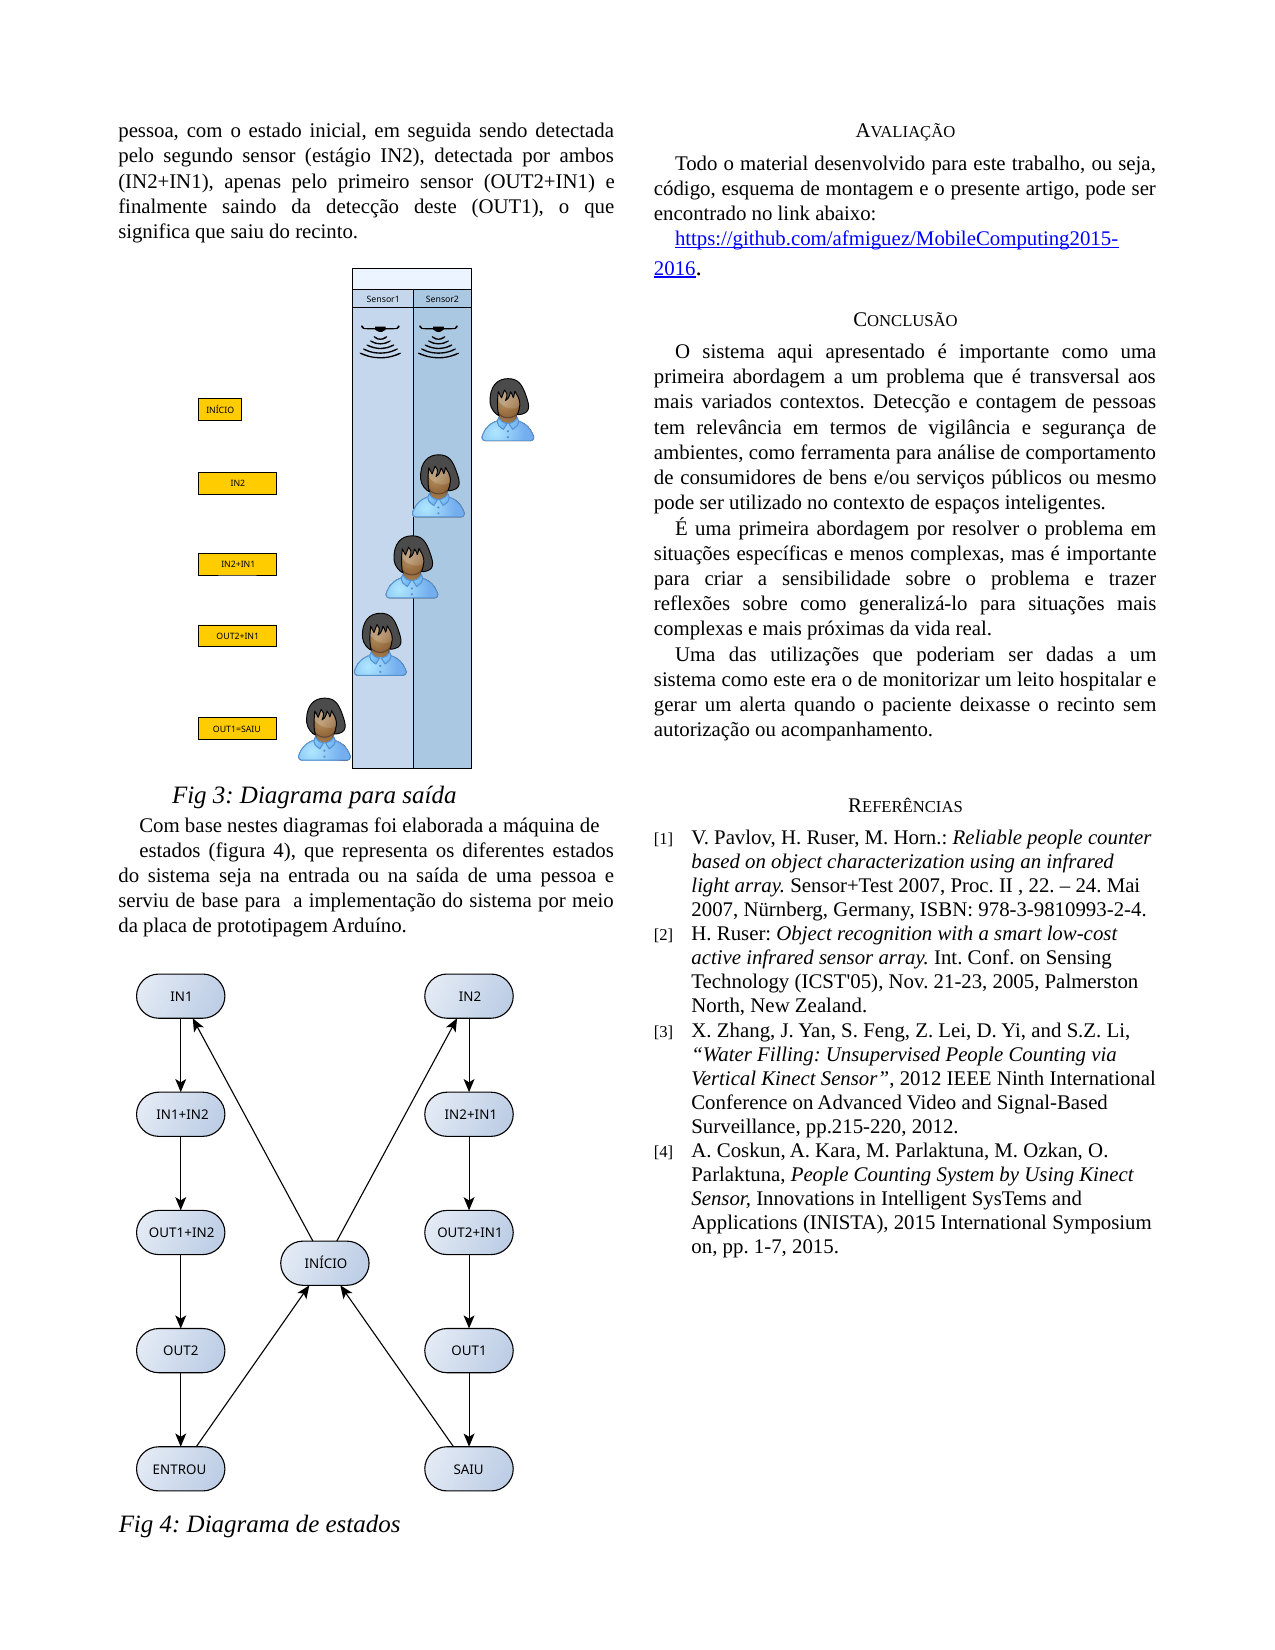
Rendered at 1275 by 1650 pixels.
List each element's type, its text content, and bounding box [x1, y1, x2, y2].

text Uma das utilizações que poderiam ser dadas a um sistema como este era o de monitorizar um leito hospitalar e gerar um alerta quando o paciente deixasse o recinto sem autorização ou acompanhamento. [654, 642, 1157, 741]
text https://github.com/afmiguez/MobileComputing2015-2016. [654, 226, 1157, 280]
list X. Zhang, J. Yan, S. Feng, Z. Lei, D. Yi, and S.Z. Li, “Water Filling: Unsupervised People Counting via Vertical Kinect Sensor”, 2012 IEEE Ninth International Conference on Advanced Video and Signal-Based Surveillance, pp.215-220, 2012. [654, 1017, 1157, 1138]
text Fig 4: Diagrama de estados [118, 991, 546, 1538]
list A. Coskun, A. Kara, M. Parlaktuna, M. Ozkan, O. Parlaktuna, People Counting System by Using Kinect Sensor, Innovations in Intelligent SysTems and Applications (INISTA), 2015 International Symposium on, pp. 1-7, 2015. [654, 1138, 1157, 1258]
text Referências [654, 793, 1157, 817]
text É uma primeira abordagem por resolver o problema em situações específicas e menos complexas, mas é importante para criar a sensibilidade sobre o problema e trazer reflexões sobre como generalizá-lo para situações mais complexas e mais próximas da vida real. [654, 516, 1157, 640]
text Todo o material desenvolvido para este trabalho, ou seja, código, esquema de montagem e o presente artigo, pode ser encontrado no link abaixo: [654, 151, 1157, 225]
text estados (figura 4), que representa os diferentes estados do sistema seja na entrada ou na saída de uma pessoa e serviu de base para a implementação do sistema por meio da placa de prototipagem Arduíno. [118, 838, 615, 937]
text pessoa, com o estado inicial, em seguida sendo detectada pelo segundo sensor (estágio IN2), detectada por ambos (IN2+IN1), apenas pelo primeiro sensor (OUT2+IN1) e finalmente saindo da detecção deste (OUT1), o que significa que saiu do recinto. [118, 118, 615, 243]
text Com base nestes diagramas foi elaborada a máquina de [118, 395, 615, 837]
subtitle Conclusão [654, 307, 1157, 331]
list H. Ruser: Object recognition with a smart low-cost active infrared sensor array. Int. Conf. on Sensing Technology (ICST'05), Nov. 21-23, 2005, Palmerston North, New Zealand. [654, 921, 1157, 1017]
text O sistema aqui apresentado é importante como uma primeira abordagem a um problema que é transversal aos mais variados contextos. Detecção e contagem de pessoas tem relevância em termos de vigilância e segurança de ambientes, como ferramenta para análise de comportamento de consumidores de bens e/ou serviços públicos ou mesmo pode ser utilizado no contexto de espaços inteligentes. [654, 339, 1157, 514]
list V. Pavlov, H. Ruser, M. Horn.: Reliable people counter based on object characterization using an infrared light array. Sensor+Test 2007, Proc. II , 22. – 24. Mai 2007, Nürnberg, Germany, ISBN: 978-3-9810993-2-4. [654, 825, 1157, 921]
text Fig 3: Diagrama para saída [172, 257, 561, 809]
subtitle Avaliação [654, 118, 1157, 142]
